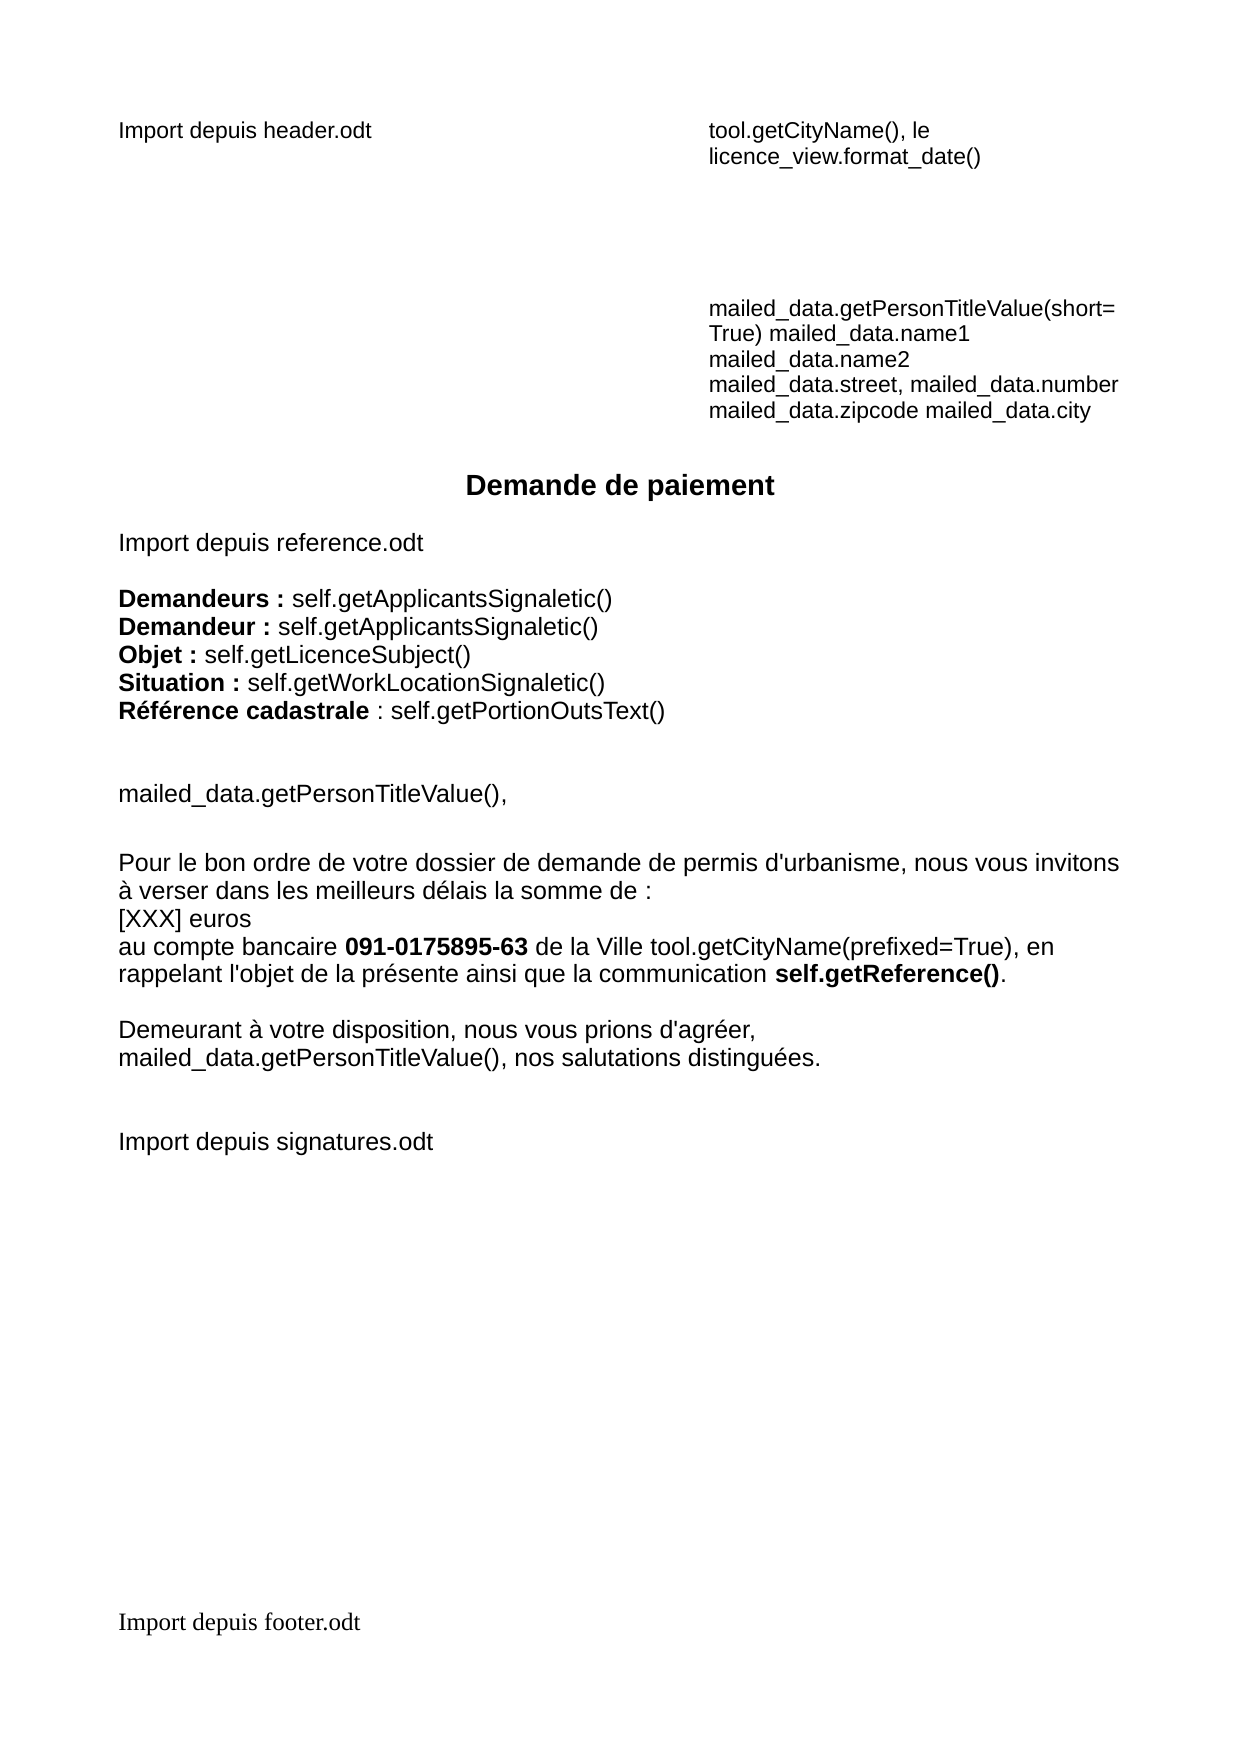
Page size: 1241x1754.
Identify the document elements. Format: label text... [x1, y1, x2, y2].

title Demande de paiement [118, 468, 1122, 501]
text Demandeurs : self.getApplicantsSignaletic() [118, 585, 1122, 613]
table_header tool.getCityName(), le licence_view.format_date() mailed_data.getPersonTitleValue(short=True) mailed_data.name1 mailed_data.name2 mailed_data.street, mailed_data.number mailed_data.zipcode mailed_data.city [709, 118, 1128, 436]
text Objet : self.getLicenceSubject() [118, 641, 1122, 668]
text Import depuis reference.odt [118, 529, 1122, 557]
table_header Import depuis header.odt [118, 118, 708, 436]
text Demandeur : self.getApplicantsSignaletic() [118, 613, 1122, 641]
text mailed_data.getPersonTitleValue(), [118, 780, 1122, 808]
text Import depuis signatures.odt [118, 1128, 1122, 1156]
text Pour le bon ordre de votre dossier de demande de permis d'urbanisme, nous vous invitons à verser dans les meilleurs délais la somme de : [118, 848, 1122, 904]
text Référence cadastrale : self.getPortionOutsText() [118, 696, 1122, 724]
text Demeurant à votre disposition, nous vous prions d'agréer, mailed_data.getPersonTitleValue(), nos salutations distinguées. [118, 1016, 1122, 1072]
text [XXX] euros [118, 904, 1122, 932]
text Situation : self.getWorkLocationSignaletic() [118, 668, 1122, 696]
text au compte bancaire 091-0175895-63 de la Ville tool.getCityName(prefixed=True), en rappelant l'objet de la présente ainsi que la communication self.getReference(). [118, 932, 1122, 988]
